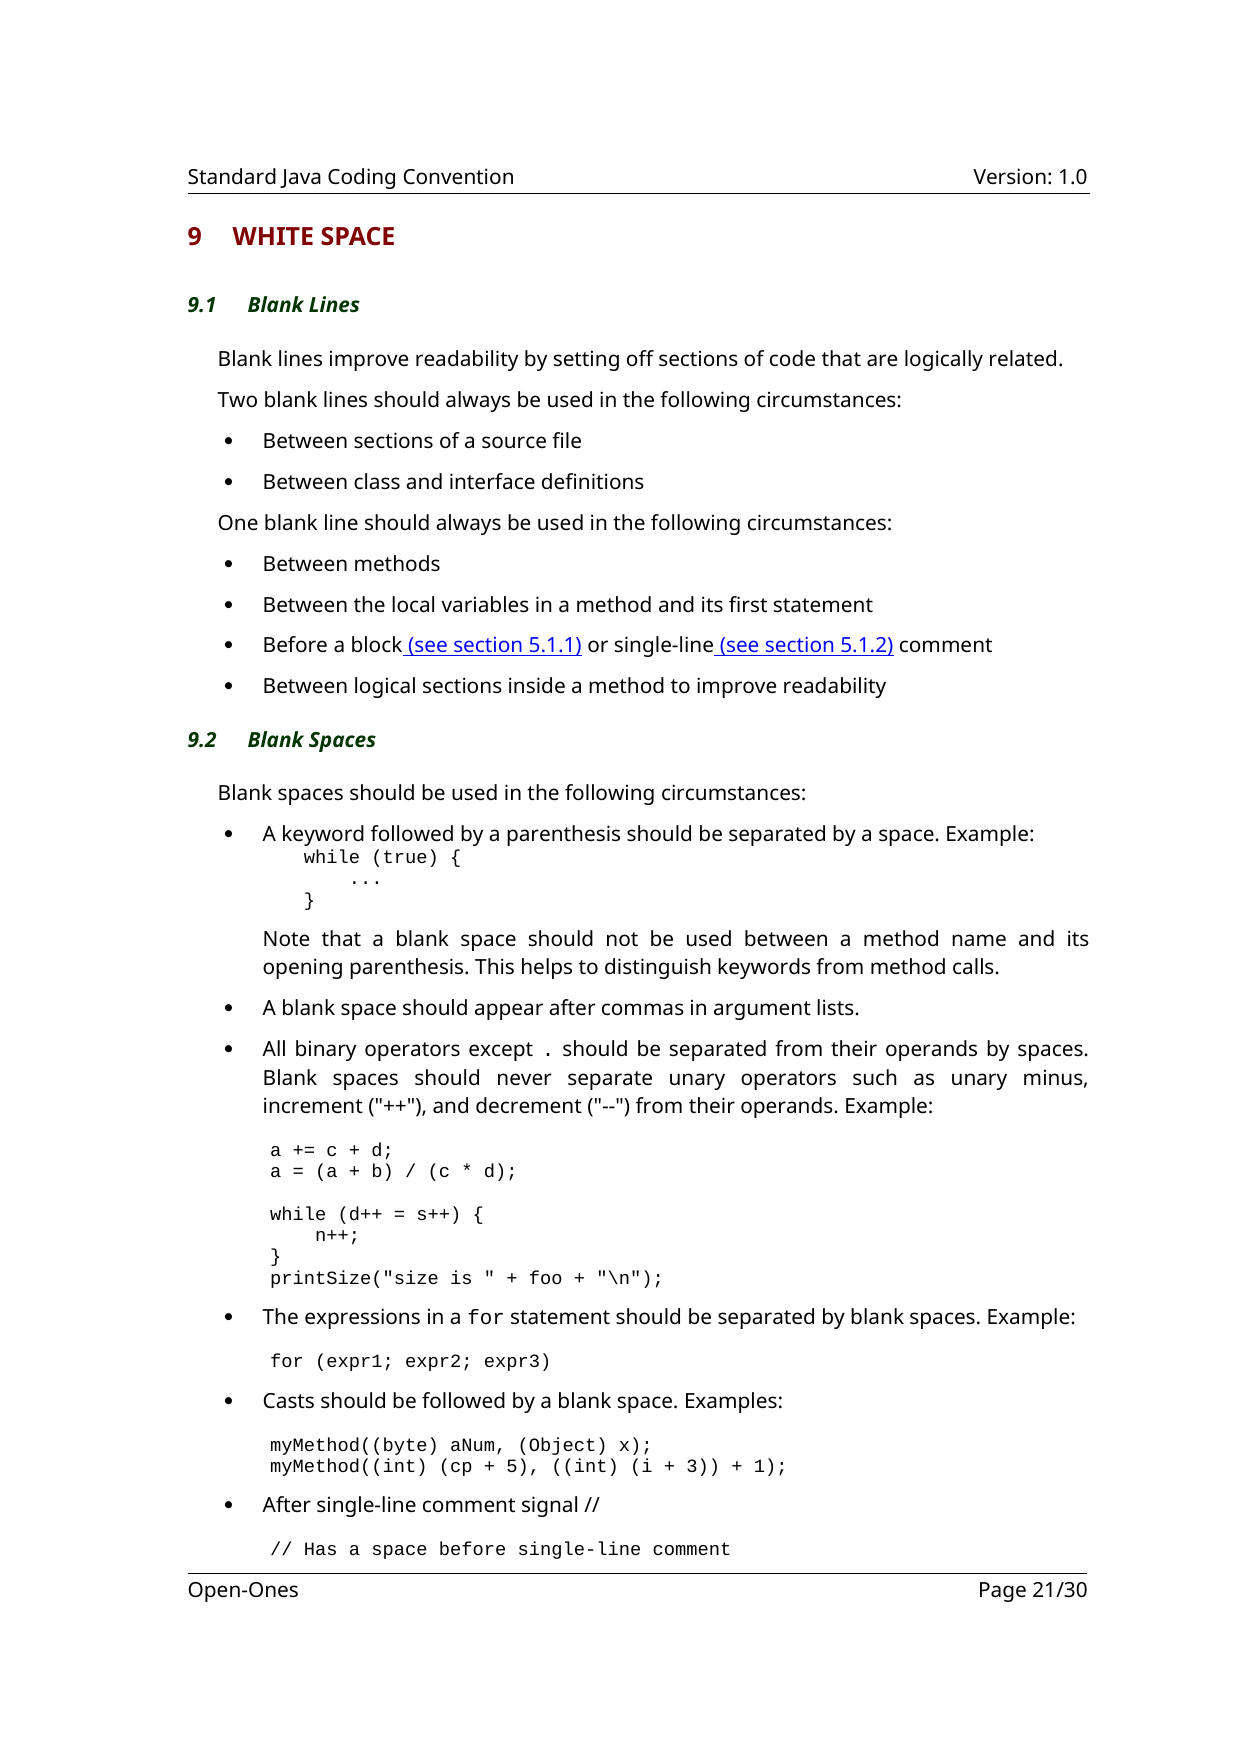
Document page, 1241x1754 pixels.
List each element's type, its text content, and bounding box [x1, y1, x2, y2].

text myMethod((byte) aNum, (Object) x); [225, 1436, 1053, 1457]
list Between logical sections inside a method to improve readability [225, 672, 1090, 700]
text myMethod((int) (cp + 5), ((int) (i + 3)) + 1); [225, 1457, 1053, 1478]
list Between sections of a source file [225, 426, 1090, 454]
text Two blank lines should always be used in the following circumstances: [217, 385, 1090, 413]
subtitle White Space [187, 219, 1090, 253]
list Before a block (see section 5.1.1) or single-line (see section 5.1.2) comment [225, 631, 1090, 659]
text } [225, 890, 1053, 912]
text printSize("size is " + foo + "\n"); [225, 1268, 1053, 1290]
text } [225, 1247, 1053, 1268]
text ... [225, 869, 1053, 890]
list A keyword followed by a parenthesis should be separated by a space. Example: [225, 819, 1090, 848]
list All binary operators except . should be separated from their operands by spaces. Blank spaces should never separate unary operators such as unary minus, increment ("++"), and decrement ("--") from their operands. Example: [225, 1034, 1090, 1120]
text Blank lines improve readability by setting off sections of code that are logically related. [217, 344, 1090, 372]
list Between methods [225, 549, 1090, 577]
text a = (a + b) / (c * d); [225, 1162, 1053, 1183]
subtitle Blank Lines [187, 291, 1090, 319]
text while (true) { [225, 848, 1053, 869]
list Between class and interface definitions [225, 467, 1090, 495]
list Between the local variables in a method and its first statement [225, 590, 1090, 618]
text // Has a space before single-line comment [225, 1540, 1053, 1560]
list After single-line comment signal // [225, 1491, 1090, 1519]
text One blank line should always be used in the following circumstances: [217, 508, 1090, 536]
list The expressions in a for statement should be separated by blank spaces. Example: [225, 1302, 1090, 1331]
list A blank space should appear after commas in argument lists. [225, 993, 1090, 1022]
text Note that a blank space should not be used between a method name and its opening parenthesis. This helps to distinguish keywords from method calls. [262, 924, 1090, 981]
text Blank spaces should be used in the following circumstances: [217, 778, 1090, 807]
text a += c + d; [225, 1141, 1053, 1162]
text while (d++ = s++) { [225, 1205, 1053, 1226]
text n++; [225, 1226, 1053, 1247]
text for (expr1; expr2; expr3) [225, 1352, 1053, 1373]
subtitle Blank Spaces [187, 725, 1090, 753]
list Casts should be followed by a blank space. Examples: [225, 1386, 1090, 1414]
